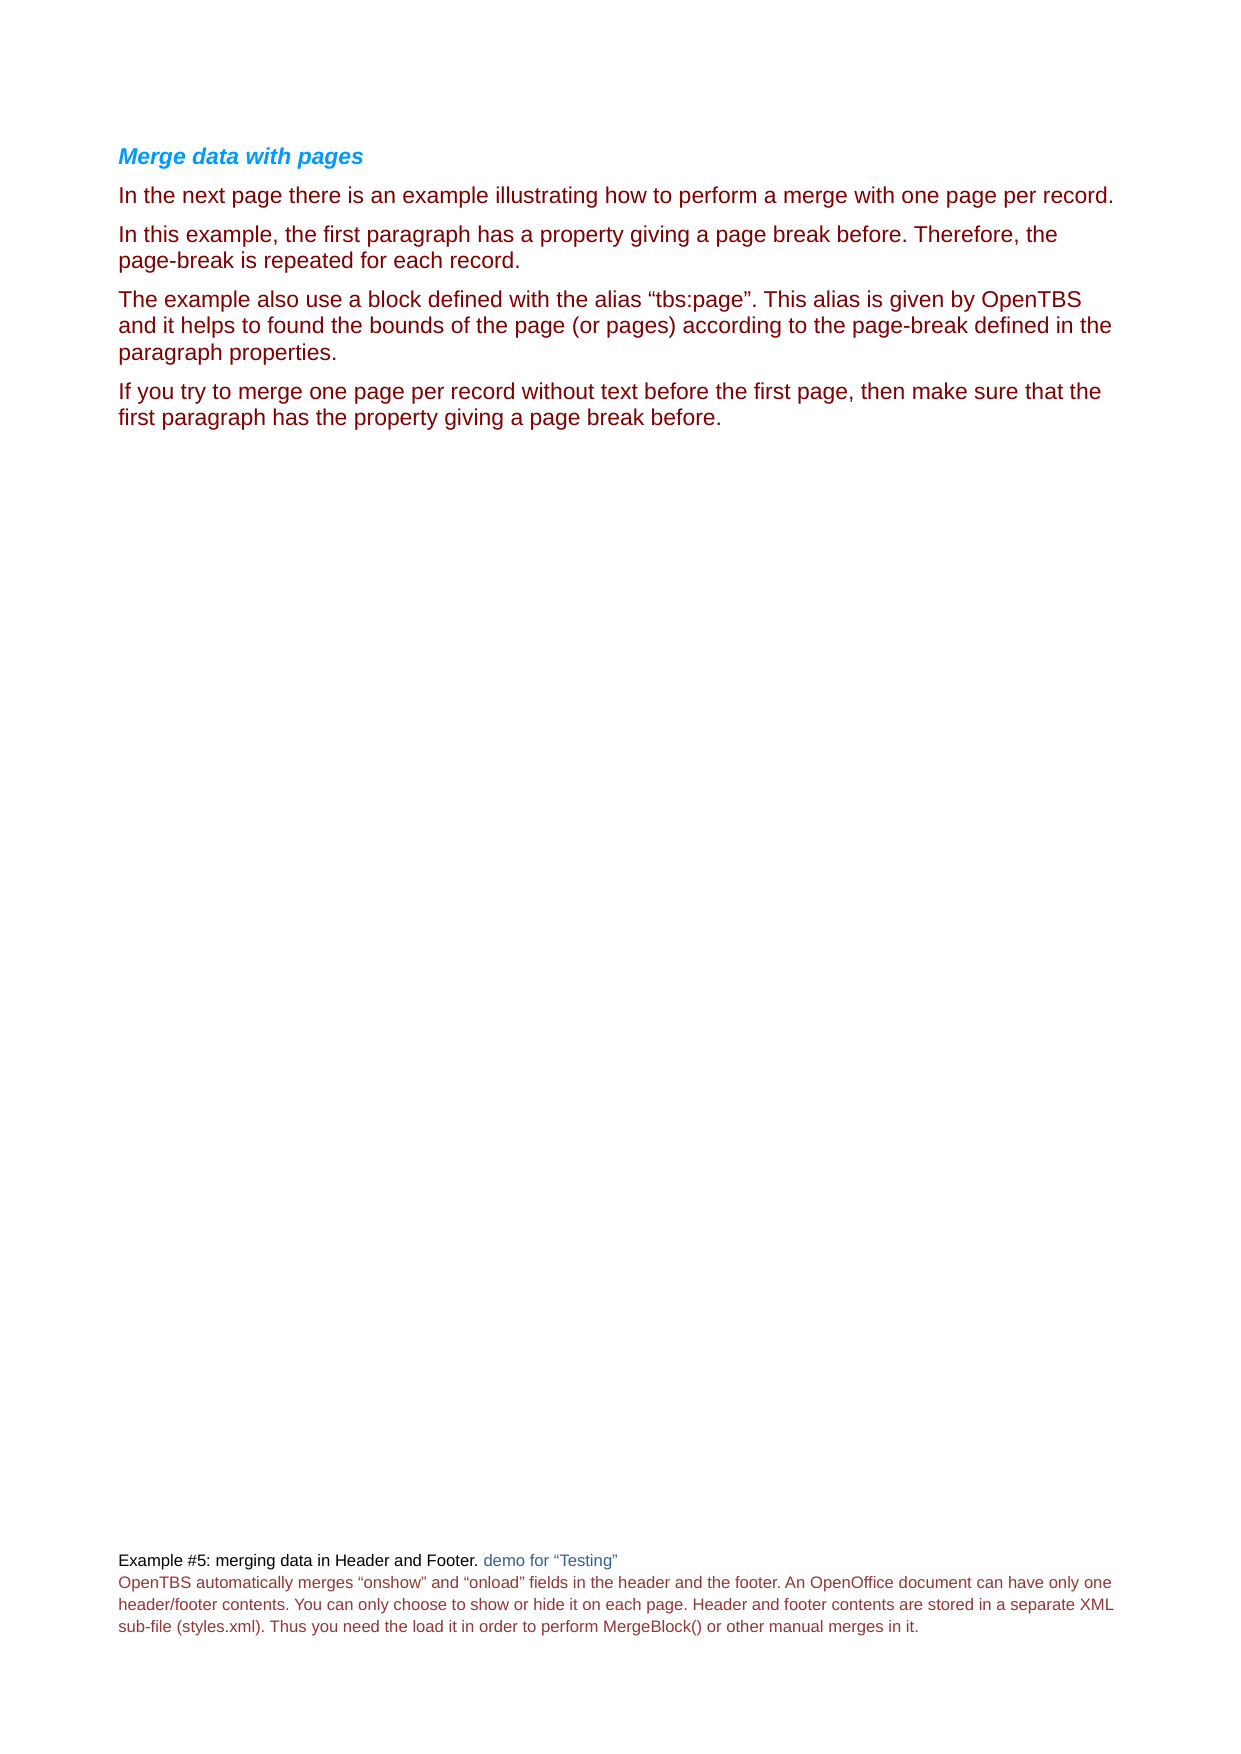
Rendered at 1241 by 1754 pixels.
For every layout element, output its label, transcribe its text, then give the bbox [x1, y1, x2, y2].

text In the next page there is an example illustrating how to perform a merge with one page per record. [118, 182, 1122, 208]
text In this example, the first paragraph has a property giving a page break before. Therefore, the page-break is repeated for each record. [118, 221, 1122, 273]
text The example also use a block defined with the alias “tbs:page”. This alias is given by OpenTBS and it helps to found the bounds of the page (or pages) according to the page-break defined in the paragraph properties. [118, 286, 1122, 365]
text If you try to merge one page per record without text before the first page, then make sure that the first paragraph has the property giving a page break before. [118, 378, 1122, 430]
subtitle Merge data with pages [118, 143, 1122, 169]
